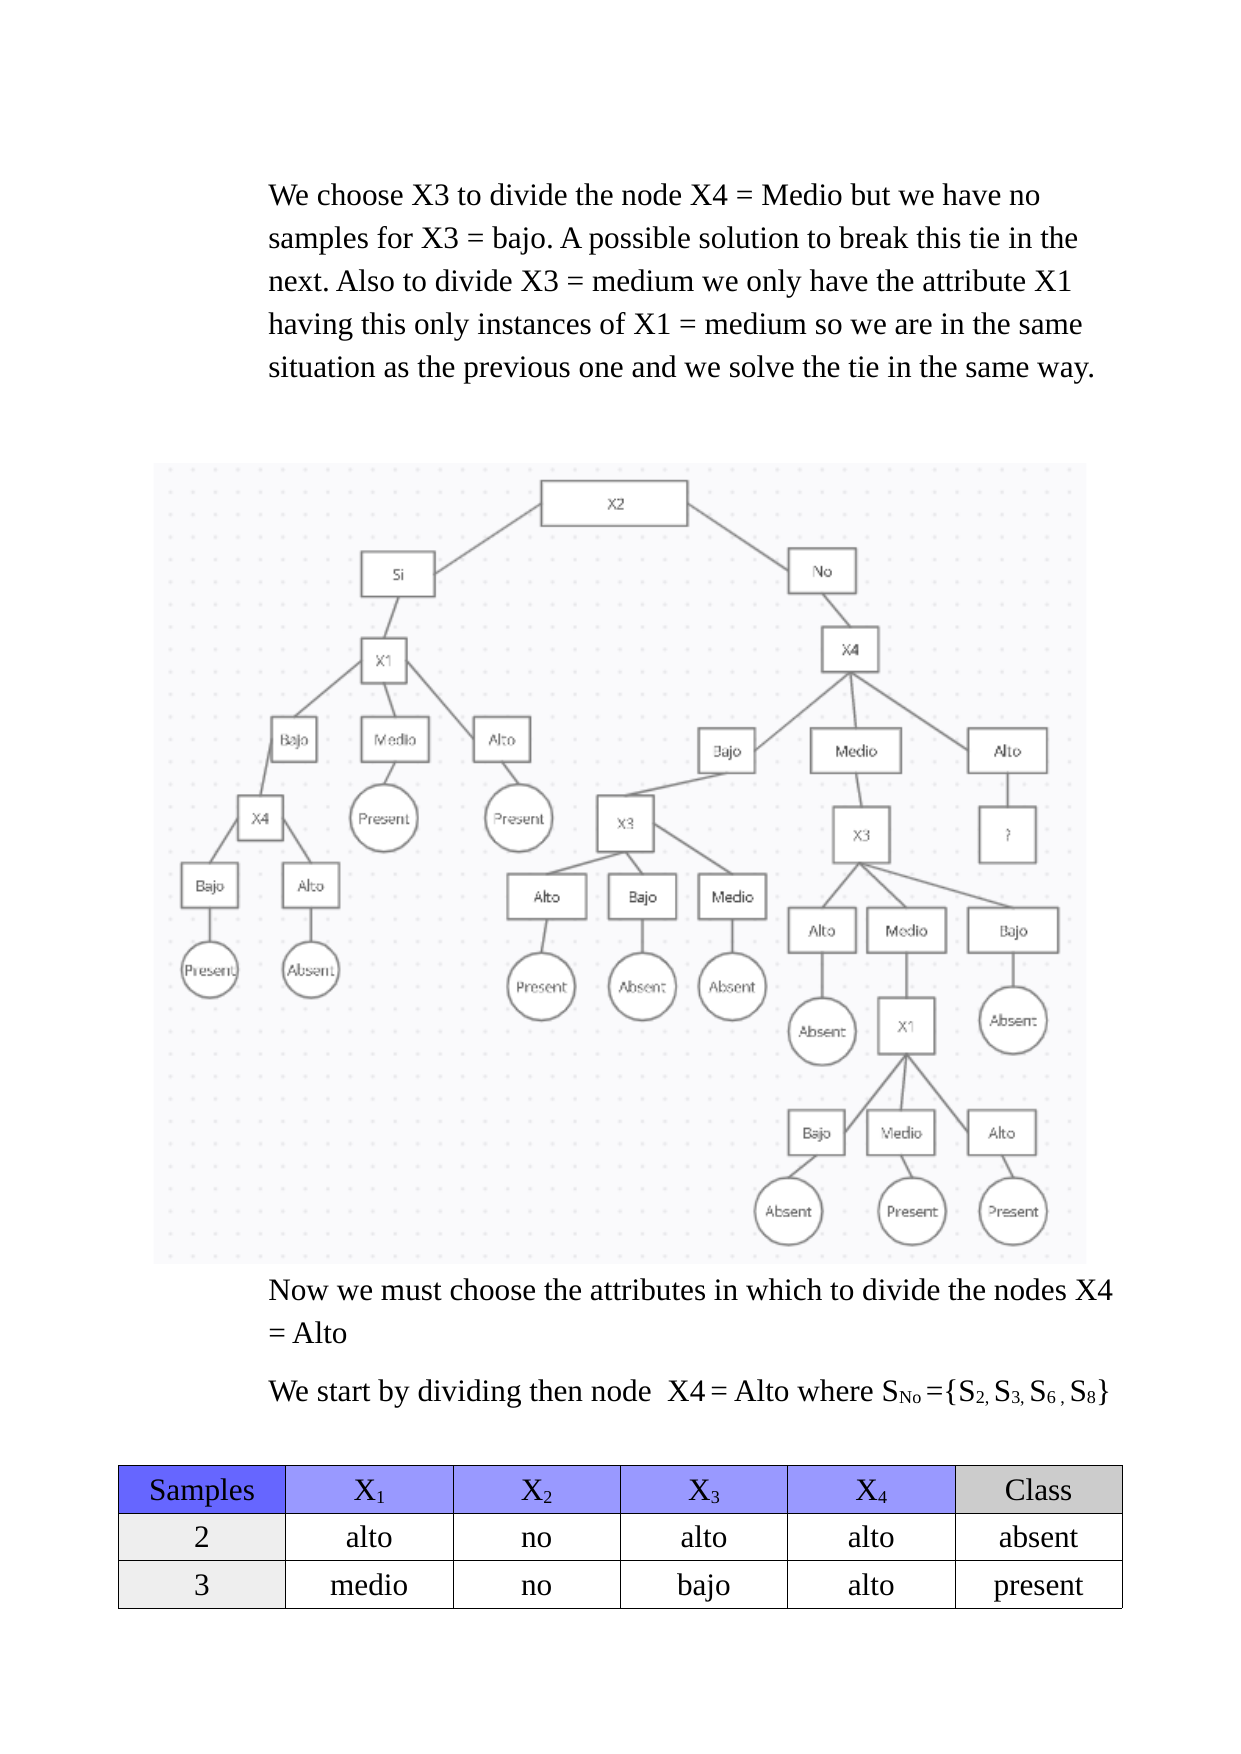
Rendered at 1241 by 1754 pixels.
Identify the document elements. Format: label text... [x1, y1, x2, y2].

table_cell absent [956, 1514, 1122, 1560]
list We choose X3 to divide the node X4 = Medio but we have no samples for X3 = bajo. A possible solution to break this tie in the next. Also to divide X3 = medium we only have the attribute X1 having this only instances of X1 = medium so we are in the same situation as the previous one and we solve the tie in the same way. [231, 176, 1122, 384]
table_cell alto [286, 1514, 453, 1560]
list We start by dividing then node X4 = Alto where SNo ={S2, S3, S6 , S8} [231, 1372, 1122, 1408]
table_cell no [454, 1561, 620, 1608]
table_cell no [454, 1514, 620, 1560]
table_cell alto [788, 1514, 955, 1560]
table_header Samples [119, 1466, 285, 1513]
table_cell present [956, 1561, 1122, 1608]
table_header X3 [621, 1466, 787, 1513]
table_cell 2 [119, 1514, 285, 1560]
table_cell 3 [119, 1561, 285, 1608]
table_cell alto [621, 1514, 787, 1560]
picture [153, 463, 1087, 1264]
table_header X1 [286, 1466, 453, 1513]
table_cell bajo [621, 1561, 787, 1608]
table_cell alto [788, 1561, 955, 1608]
table_header X2 [454, 1466, 620, 1513]
table_header X4 [788, 1466, 955, 1513]
list Now we must choose the attributes in which to divide the nodes X4 = Alto [231, 521, 1122, 1350]
table_header Class [956, 1466, 1122, 1513]
table_cell medio [286, 1561, 453, 1608]
